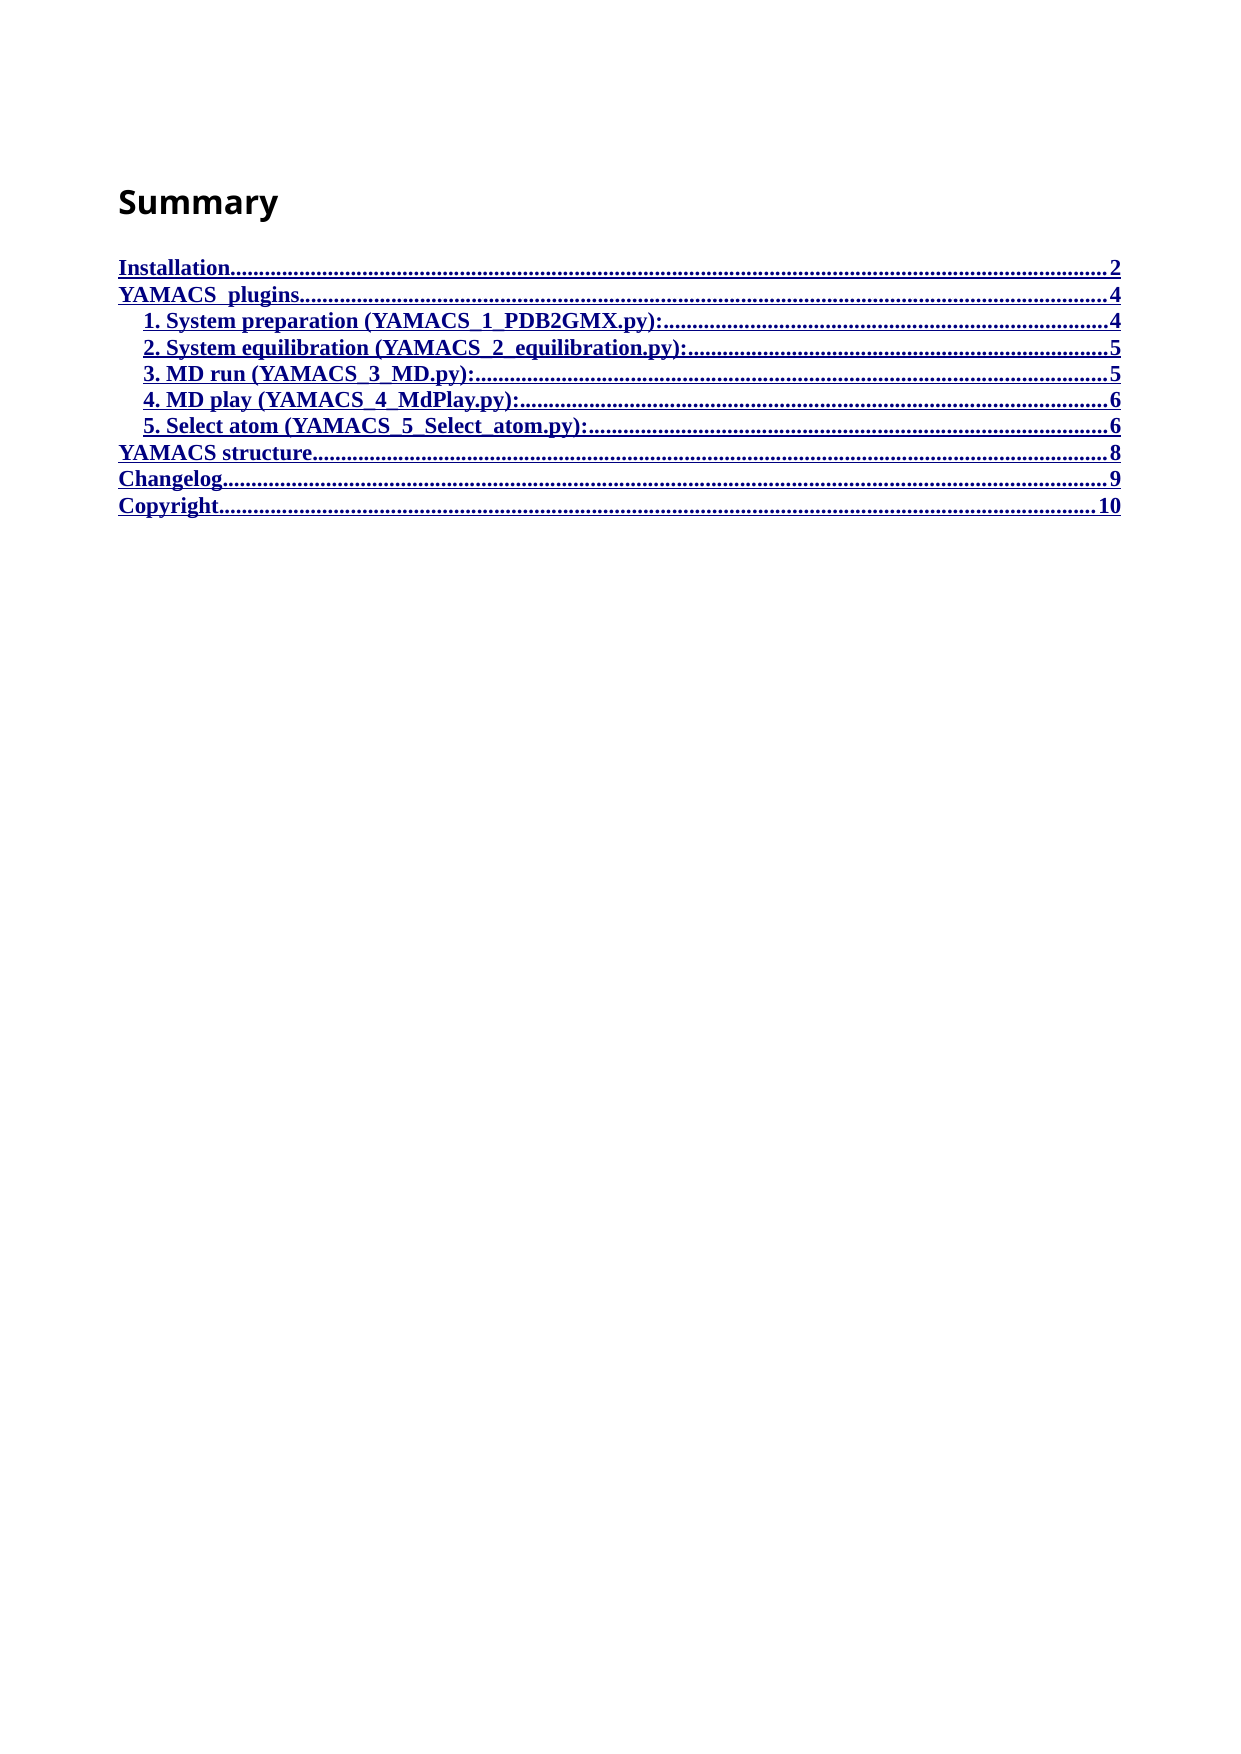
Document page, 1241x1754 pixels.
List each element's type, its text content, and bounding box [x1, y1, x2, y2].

text Changelog 9 [118, 465, 1122, 492]
text Copyright 10 [118, 492, 1122, 518]
text Installation 2 [118, 254, 1122, 281]
text 2. System equilibration (YAMACS_2_equilibration.py): 5 [143, 333, 1122, 360]
text YAMACS structure 8 [118, 439, 1122, 465]
text YAMACS plugins 4 [118, 281, 1122, 307]
text 5. Select atom (YAMACS_5_Select_atom.py): 6 [143, 413, 1122, 439]
text Summary [118, 178, 1122, 224]
text 3. MD run (YAMACS_3_MD.py): 5 [143, 360, 1122, 386]
text 1. System preparation (YAMACS_1_PDB2GMX.py): 4 [143, 307, 1122, 333]
text 4. MD play (YAMACS_4_MdPlay.py): 6 [143, 386, 1122, 413]
